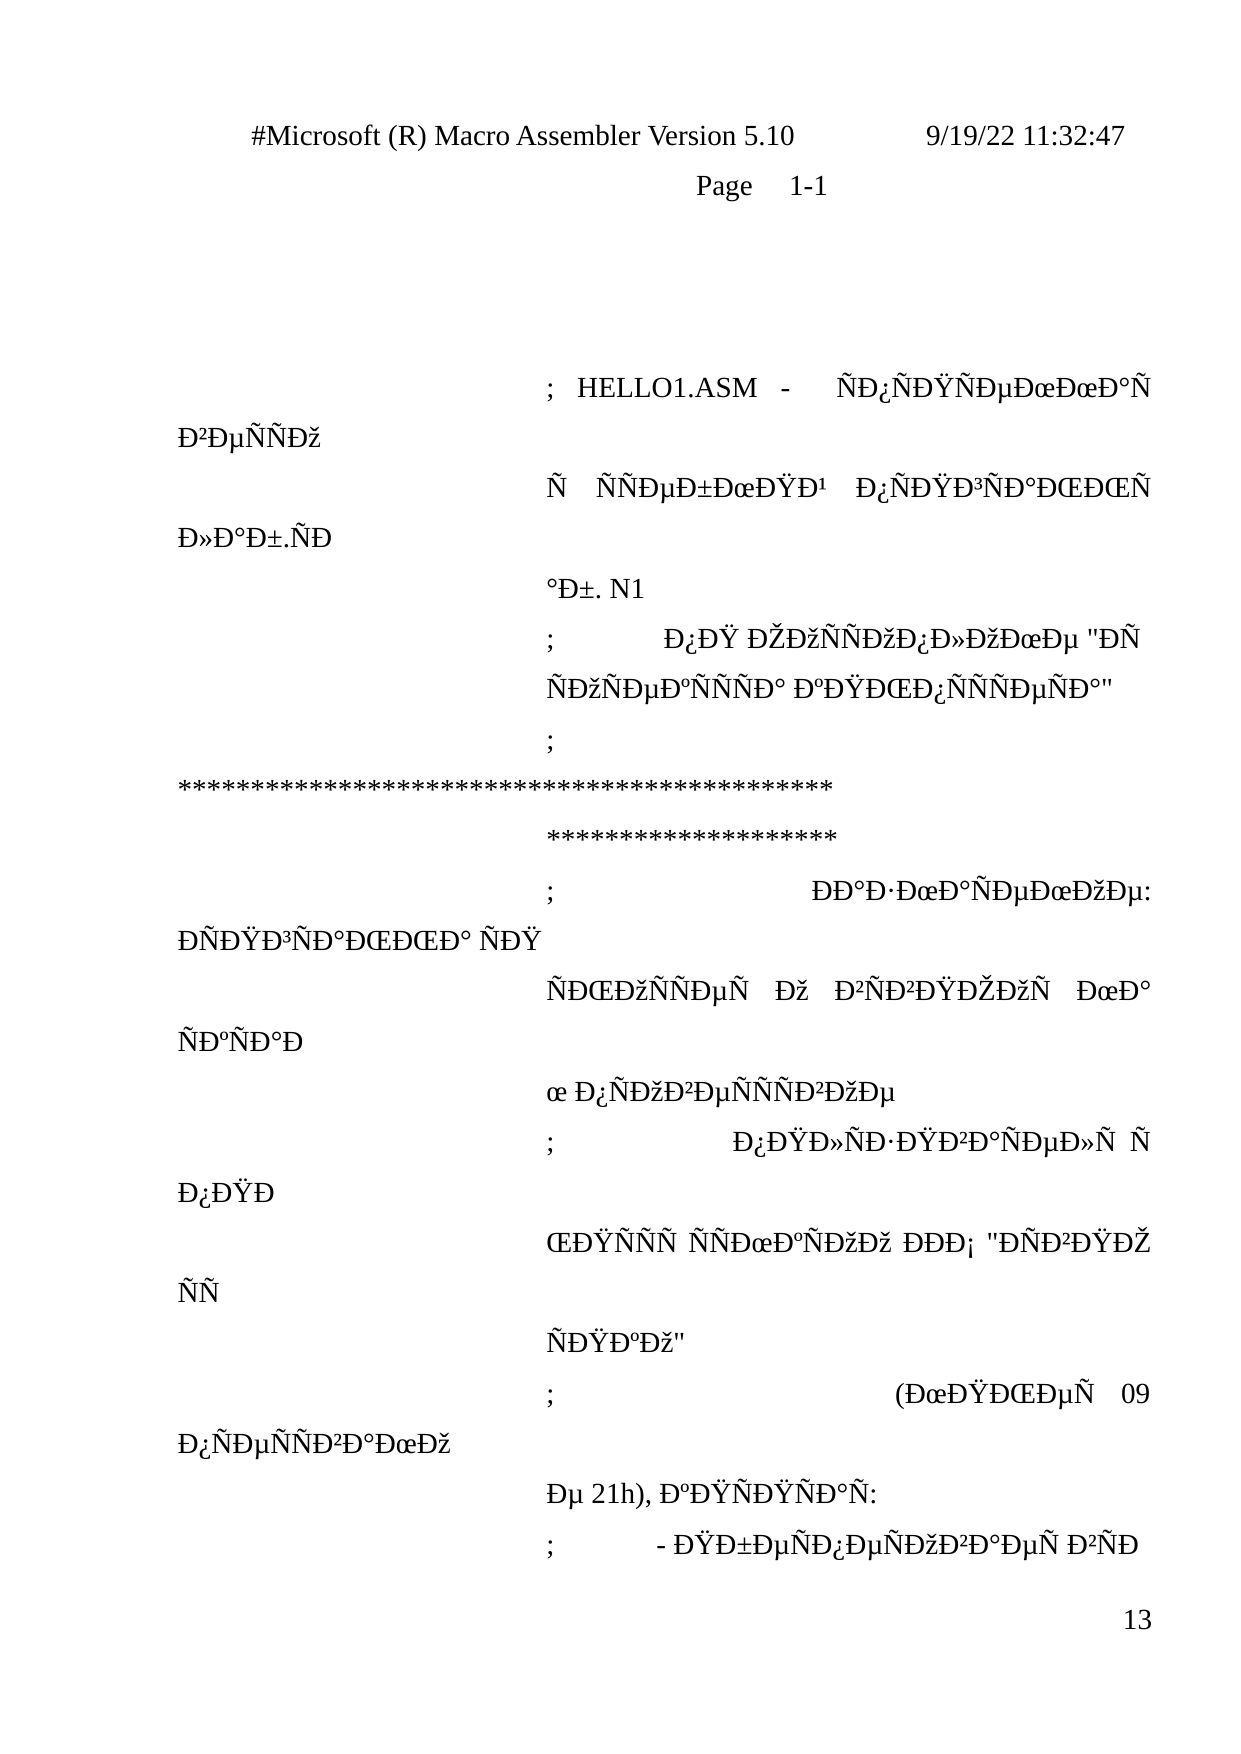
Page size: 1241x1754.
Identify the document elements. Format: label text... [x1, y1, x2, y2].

text ÑÐŒÐžÑÑÐµÑ Ðž Ð²ÑÐ²ÐŸÐŽÐžÑ ÐœÐ° ÑÐºÑÐ°Ð [177, 973, 1152, 1057]
text Ñ ÐžÑÐµÐºÑÑÑÐ° ÐºÐŸÐŒÐ¿ÑÑÑÐµÑÐ°" [177, 672, 1152, 705]
text Ðµ 21h), ÐºÐŸÑÐŸÑÐ°Ñ: [177, 1477, 1152, 1510]
text °Ð±. N1 [177, 571, 1152, 604]
text ; HELLO1.ASM - ÑÐ¿ÑÐŸÑÐµÐœÐœÐ°Ñ Ð²ÐµÑÑÐž [177, 370, 1152, 453]
text œ Ð¿ÑÐžÐ²ÐµÑÑÑÐ²ÐžÐµ [177, 1074, 1152, 1108]
text ; Ð¿ÐŸÐ»ÑÐ·ÐŸÐ²Ð°ÑÐµÐ»Ñ Ñ Ð¿ÐŸÐ [177, 1124, 1152, 1208]
text ; (ÐœÐŸÐŒÐµÑ 09 Ð¿ÑÐµÑÑÐ²Ð°ÐœÐž [177, 1376, 1152, 1460]
text Ñ ÑÑÐµÐ±ÐœÐŸÐ¹ Ð¿ÑÐŸÐ³ÑÐ°ÐŒÐŒÑ Ð»Ð°Ð±.ÑÐ [177, 470, 1152, 554]
text #Microsoft (R) Macro Assembler Version 5.10 9/19/22 11:32:47 [177, 118, 1152, 152]
text ; - ÐŸÐ±ÐµÑÐ¿ÐµÑÐžÐ²Ð°ÐµÑ Ð²ÑÐ [177, 1527, 1152, 1560]
text ŒÐŸÑÑÑ ÑÑÐœÐºÑÐžÐž ÐÐÐ¡ "ÐÑÐ²ÐŸÐŽ ÑÑ [177, 1225, 1152, 1309]
text ; Ð¿ÐŸ ÐŽÐžÑÑÐžÐ¿Ð»ÐžÐœÐµ "ÐÑ [177, 621, 1152, 655]
text ******************** [177, 822, 1152, 856]
text ÑÐŸÐºÐž" [177, 1326, 1152, 1359]
text Page 1-1 [177, 168, 1152, 202]
text ; ÐÐ°Ð·ÐœÐ°ÑÐµÐœÐžÐµ: ÐÑÐŸÐ³ÑÐ°ÐŒÐŒÐ° ÑÐŸ [177, 873, 1152, 957]
text ; ********************************************* [177, 722, 1152, 806]
